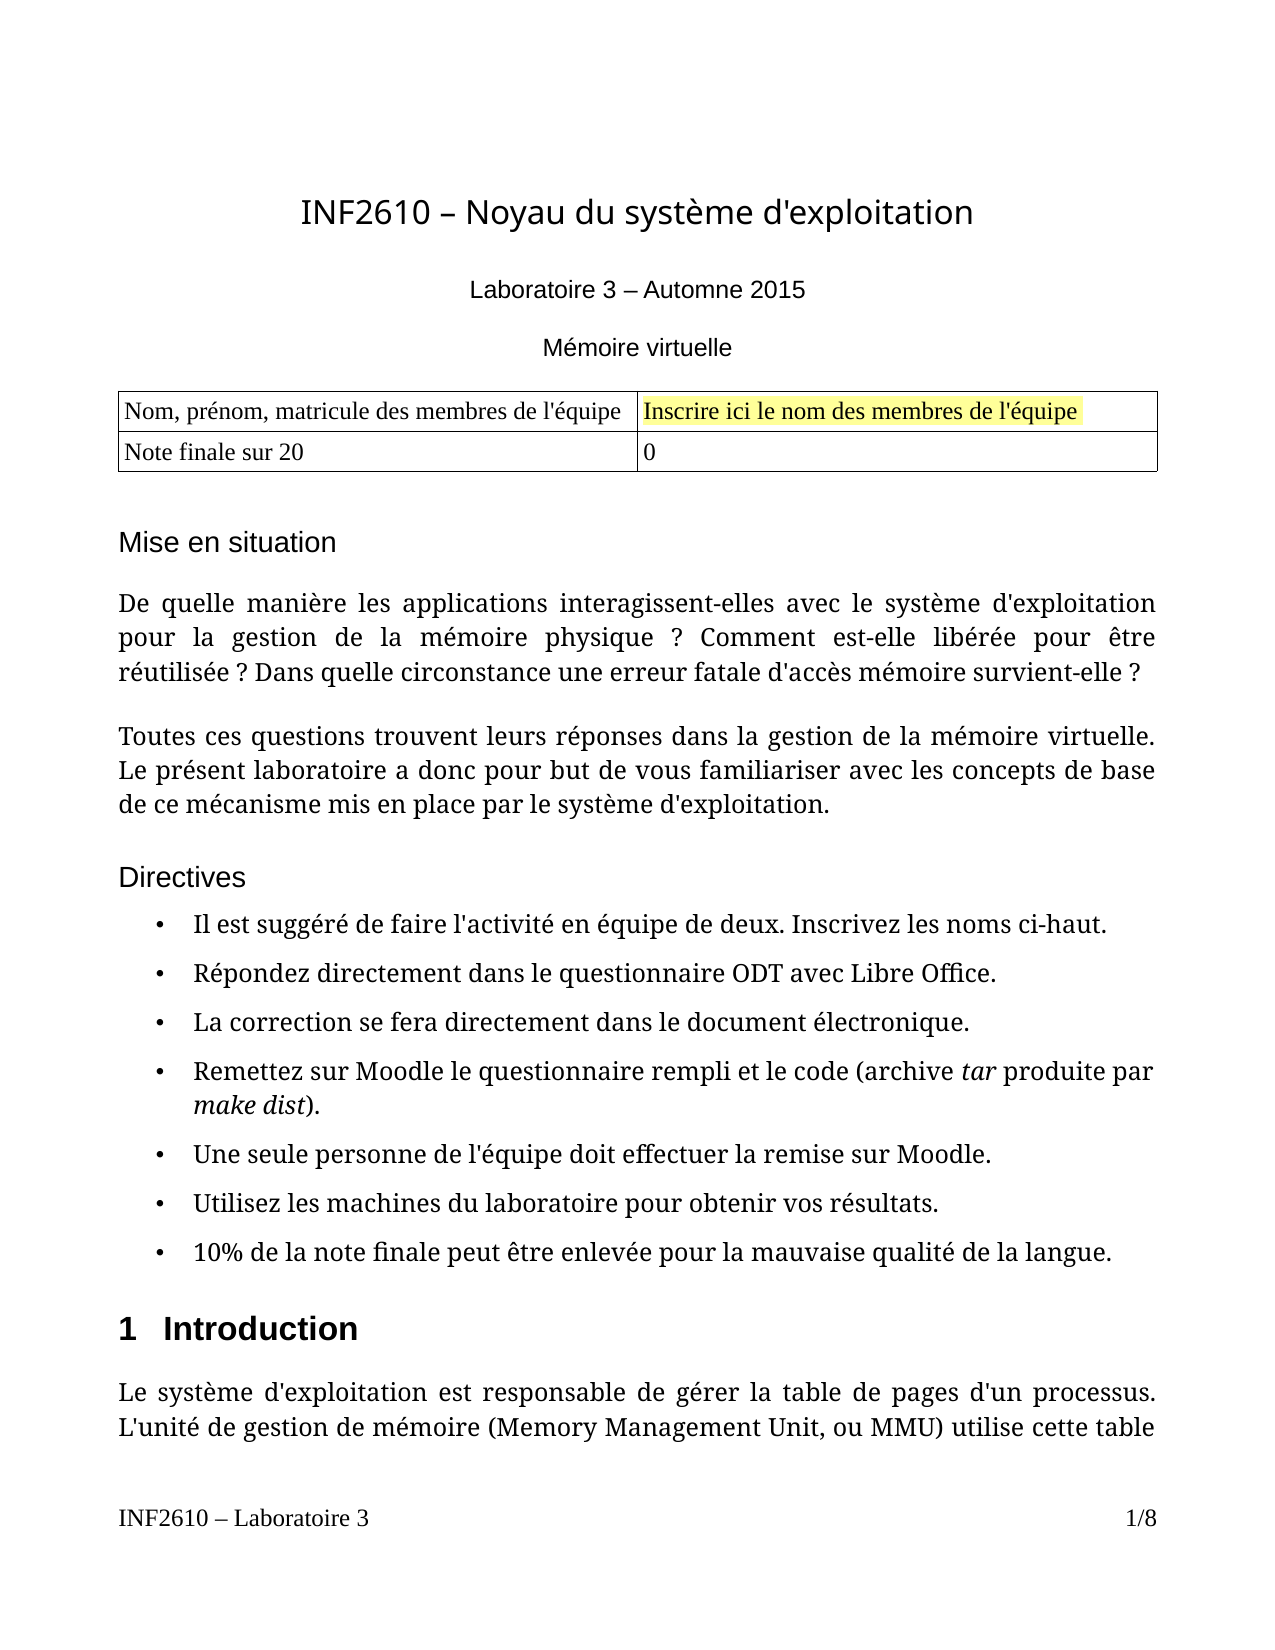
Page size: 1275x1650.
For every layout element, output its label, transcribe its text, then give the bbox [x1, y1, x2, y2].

text Laboratoire 3 – Automne 2015 [118, 276, 1157, 304]
list La correction se fera directement dans le document électronique. [156, 1004, 1157, 1039]
list Une seule personne de l'équipe doit effectuer la remise sur Moodle. [156, 1137, 1157, 1171]
table_header Inscrire ici le nom des membres de l'équipe [638, 392, 1157, 431]
list Utilisez les machines du laboratoire pour obtenir vos résultats. [156, 1186, 1157, 1220]
subtitle Introduction [118, 1309, 1157, 1348]
table_header Nom, prénom, matricule des membres de l'équipe [119, 392, 637, 431]
list 10% de la note finale peut être enlevée pour la mauvaise qualité de la langue. [156, 1235, 1157, 1269]
text Toutes ces questions trouvent leurs réponses dans la gestion de la mémoire virtuelle. Le présent laboratoire a donc pour but de vous familiariser avec les concepts de base de ce mécanisme mis en place par le système d'exploitation. [118, 718, 1157, 820]
subtitle Directives [118, 860, 1157, 894]
text Mémoire virtuelle [118, 333, 1157, 362]
list Remettez sur Moodle le questionnaire rempli et le code (archive tar produite par make dist). [156, 1054, 1157, 1122]
list Il est suggéré de faire l'activité en équipe de deux. Inscrivez les noms ci-haut. [156, 906, 1157, 941]
table_cell 0 [638, 432, 1157, 471]
text De quelle manière les applications interagissent-elles avec le système d'exploitation pour la gestion de la mémoire physique ? Comment est-elle libérée pour être réutilisée ? Dans quelle circonstance une erreur fatale d'accès mémoire survient-elle ? [118, 586, 1157, 688]
text Le système d'exploitation est responsable de gérer la table de pages d'un processus. L'unité de gestion de mémoire (Memory Management Unit, ou MMU) utilise cette table [118, 1375, 1157, 1443]
table_cell Note finale sur 20 [119, 432, 637, 471]
subtitle Mise en situation [118, 525, 1157, 558]
list Répondez directement dans le questionnaire ODT avec Libre Office. [156, 956, 1157, 989]
text INF2610 – Noyau du système d'exploitation [118, 189, 1157, 234]
